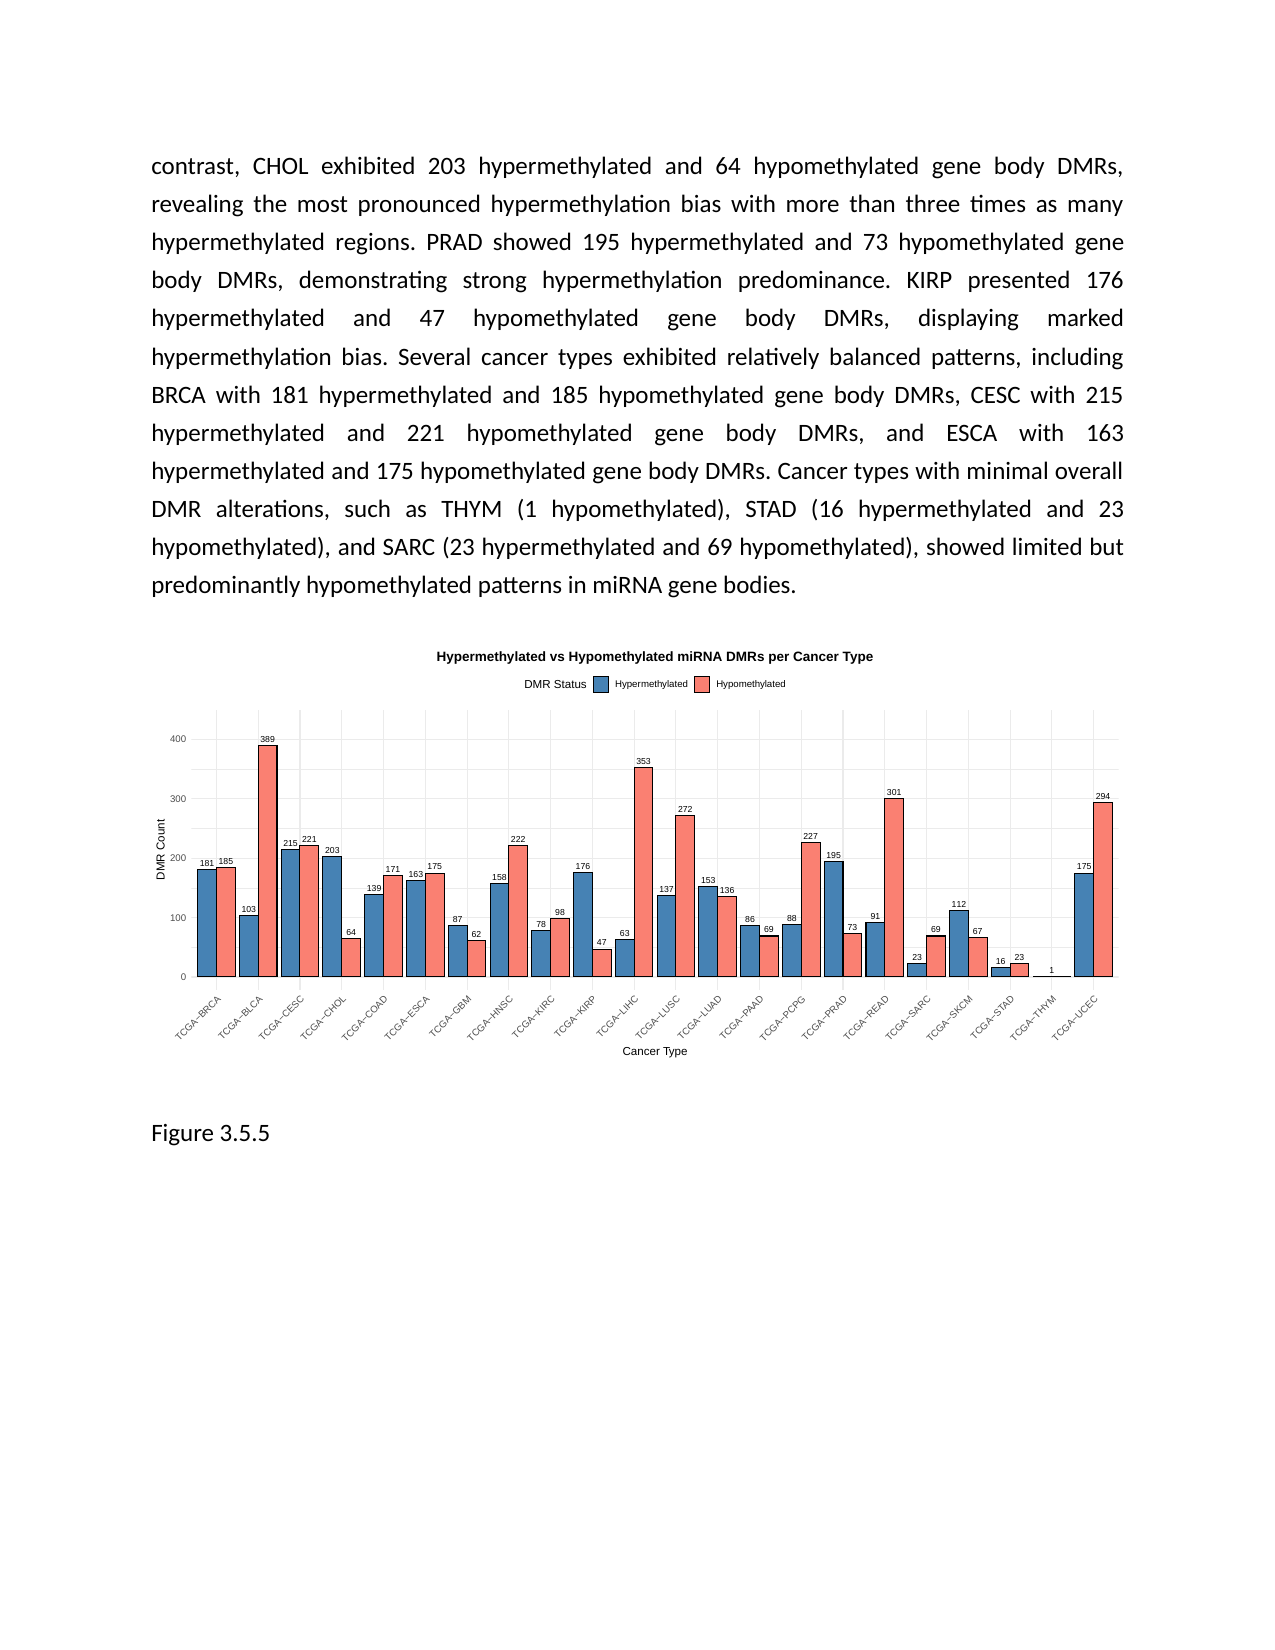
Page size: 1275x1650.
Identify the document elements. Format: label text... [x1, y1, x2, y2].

text contrast, CHOL exhibited 203 hypermethylated and 64 hypomethylated gene body DMRs, revealing the most pronounced hypermethylation bias with more than three times as many hypermethylated regions. PRAD showed 195 hypermethylated and 73 hypomethylated gene body DMRs, demonstrating strong hypermethylation predominance. KIRP presented 176 hypermethylated and 47 hypomethylated gene body DMRs, displaying marked hypermethylation bias. Several cancer types exhibited relatively balanced patterns, including BRCA with 181 hypermethylated and 185 hypomethylated gene body DMRs, CESC with 215 hypermethylated and 221 hypomethylated gene body DMRs, and ESCA with 163 hypermethylated and 175 hypomethylated gene body DMRs. Cancer types with minimal overall DMR alterations, such as THYM (1 hypomethylated), STAD (16 hypermethylated and 23 hypomethylated), and SARC (23 hypermethylated and 69 hypomethylated), showed limited but predominantly hypomethylated patterns in miRNA gene bodies. [151, 150, 1125, 600]
text Figure 3.5.5 [151, 1118, 1125, 1148]
